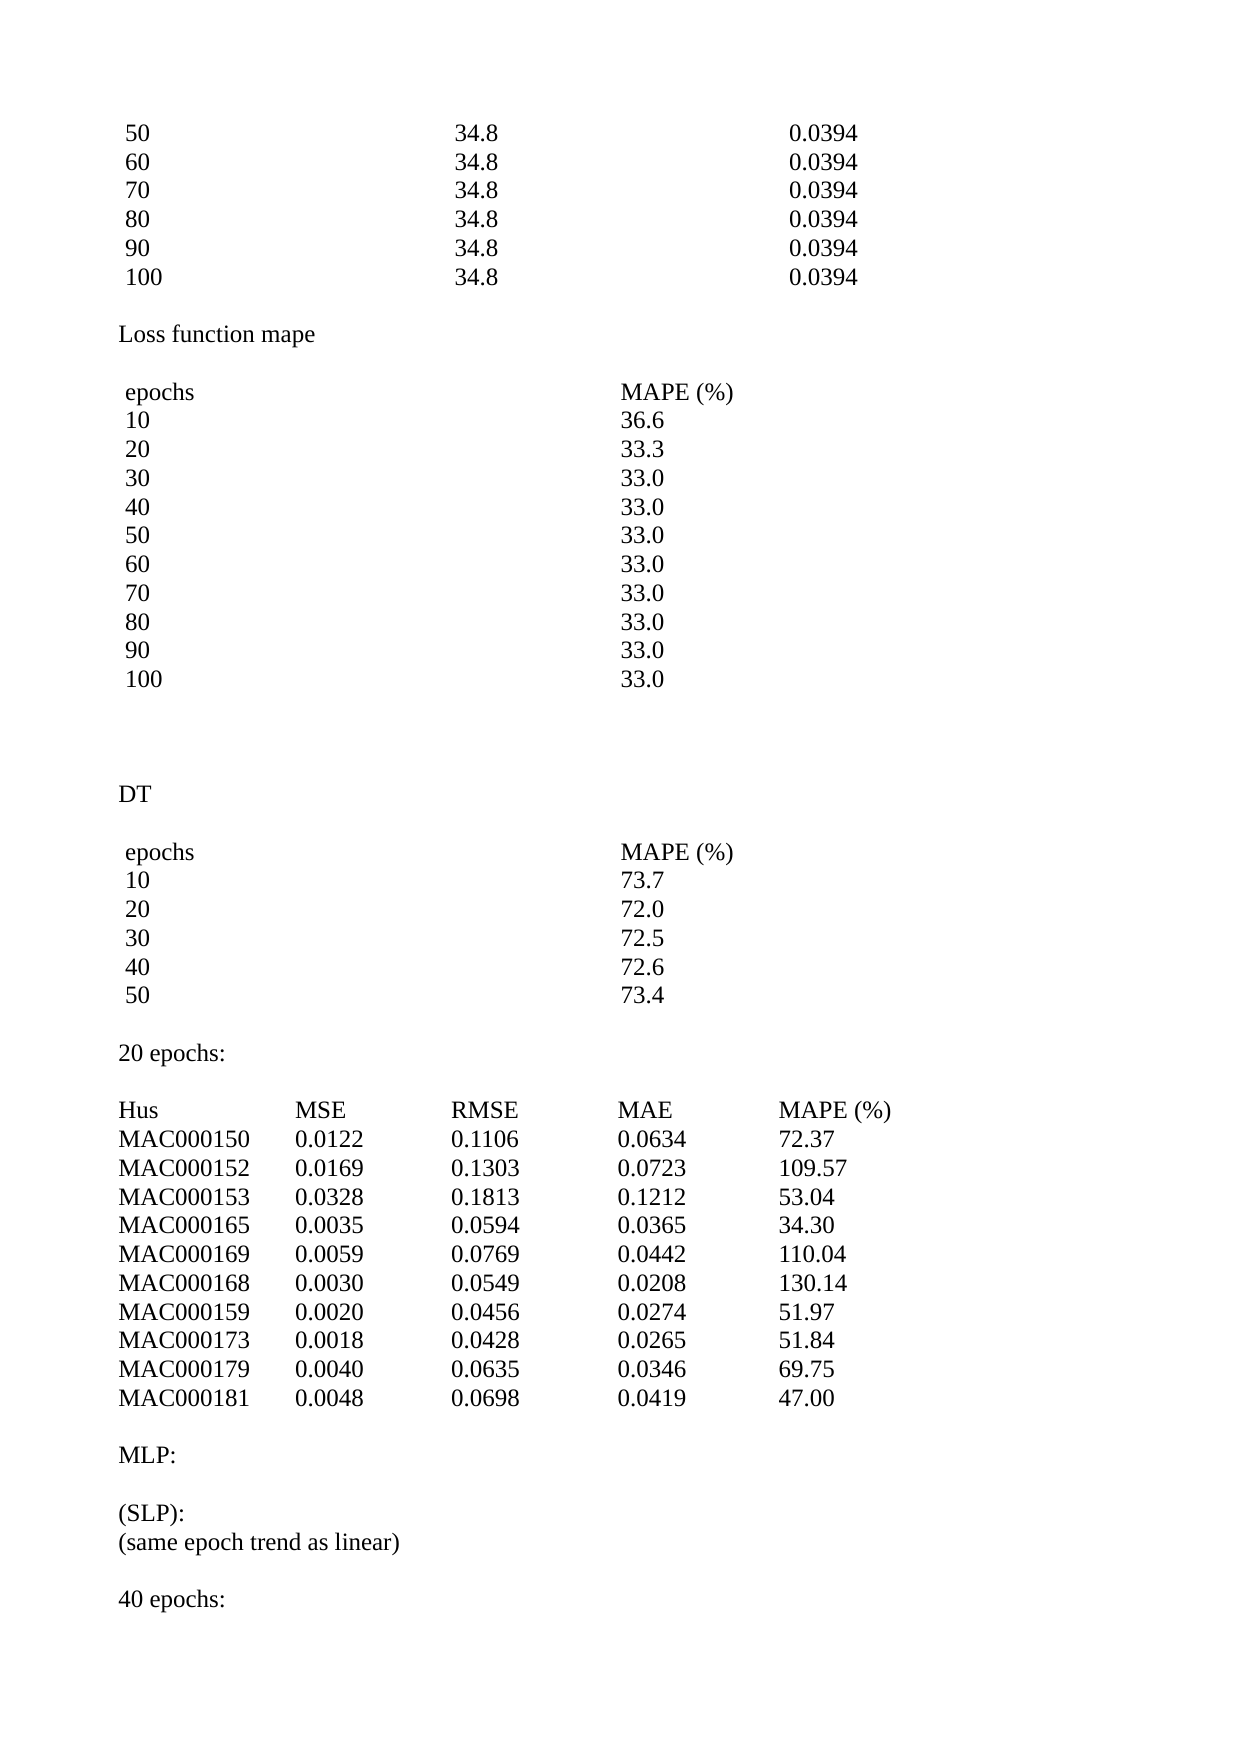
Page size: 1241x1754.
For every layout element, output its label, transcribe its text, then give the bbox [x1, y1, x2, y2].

text 40 epochs: [118, 1584, 1122, 1613]
table_cell 0.0394 [789, 233, 1123, 262]
table_cell 40 [125, 952, 620, 981]
table_cell 40 [125, 492, 620, 521]
table_cell 0.0208 [617, 1268, 778, 1297]
table_cell 34.8 [454, 262, 789, 291]
table_cell 33.3 [620, 434, 1123, 463]
table_cell 0.0394 [789, 204, 1123, 233]
table_header MAPE (%) [620, 837, 1123, 866]
table_cell 0.0030 [295, 1268, 451, 1297]
table_cell 50 [125, 521, 620, 549]
table_cell 0.0169 [295, 1153, 451, 1182]
table_cell 90 [125, 233, 454, 262]
table_cell 0.0265 [617, 1326, 778, 1354]
table_cell 34.30 [778, 1211, 1045, 1239]
table_cell 73.7 [620, 866, 1123, 894]
text Loss function mape [118, 319, 1122, 348]
table_cell 100 [125, 262, 454, 291]
table_cell 0.0456 [451, 1297, 617, 1326]
text (SLP): [118, 1498, 1122, 1527]
table_cell 0.0040 [295, 1354, 451, 1383]
table_cell MAC000169 [118, 1239, 295, 1268]
table_cell 0.0769 [451, 1239, 617, 1268]
table_cell 72.5 [620, 923, 1123, 952]
text 20 epochs: [118, 1038, 1122, 1067]
table_header Hus [118, 1096, 295, 1124]
table_cell 0.0020 [295, 1297, 451, 1326]
table_cell 0.1212 [617, 1182, 778, 1211]
table_cell 34.8 [454, 204, 789, 233]
table_cell 36.6 [620, 406, 1123, 434]
table_cell 80 [125, 607, 620, 636]
text DT [118, 779, 1122, 808]
table_cell 70 [125, 578, 620, 607]
table_cell 100 [125, 664, 620, 693]
table_cell 0.1303 [451, 1153, 617, 1182]
table_cell 0.0018 [295, 1326, 451, 1354]
table_cell 30 [125, 923, 620, 952]
table_cell MAC000153 [118, 1182, 295, 1211]
table_cell 80 [125, 204, 454, 233]
table_cell 0.0394 [789, 147, 1123, 176]
table_cell 73.4 [620, 981, 1123, 1009]
table_cell 33.0 [620, 664, 1123, 693]
text (same epoch trend as linear) [118, 1527, 1122, 1556]
table_cell 0.0428 [451, 1326, 617, 1354]
table_cell 33.0 [620, 636, 1123, 664]
table_cell 0.0698 [451, 1383, 617, 1412]
table_cell 130.14 [778, 1268, 1045, 1297]
table_cell 0.0635 [451, 1354, 617, 1383]
table_cell 0.0634 [617, 1124, 778, 1153]
table_cell 33.0 [620, 578, 1123, 607]
table_cell 34.8 [454, 233, 789, 262]
table_cell 69.75 [778, 1354, 1045, 1383]
table_cell MAC000179 [118, 1354, 295, 1383]
table_cell 72.37 [778, 1124, 1045, 1153]
table_cell MAC000152 [118, 1153, 295, 1182]
table_cell 33.0 [620, 607, 1123, 636]
table_cell MAC000165 [118, 1211, 295, 1239]
table_cell 53.04 [778, 1182, 1045, 1211]
table_header epochs [125, 837, 620, 866]
table_cell 0.0419 [617, 1383, 778, 1412]
table_cell 0.0059 [295, 1239, 451, 1268]
table_cell 0.0365 [617, 1211, 778, 1239]
table_cell 20 [125, 434, 620, 463]
table_cell 0.1813 [451, 1182, 617, 1211]
table_cell 30 [125, 463, 620, 492]
table_cell 0.0549 [451, 1268, 617, 1297]
table_cell 0.0346 [617, 1354, 778, 1383]
table_header MAE [617, 1096, 778, 1124]
table_cell 0.0274 [617, 1297, 778, 1326]
table_cell 33.0 [620, 463, 1123, 492]
table_cell 10 [125, 866, 620, 894]
table_header RMSE [451, 1096, 617, 1124]
table_cell 0.0723 [617, 1153, 778, 1182]
table_cell 60 [125, 147, 454, 176]
table_cell 0.0394 [789, 262, 1123, 291]
table_cell 0.0394 [789, 176, 1123, 204]
table_cell MAC000168 [118, 1268, 295, 1297]
table_cell 10 [125, 406, 620, 434]
table_cell 34.8 [454, 147, 789, 176]
table_cell 0.0594 [451, 1211, 617, 1239]
table_cell 70 [125, 176, 454, 204]
table_cell 0.0442 [617, 1239, 778, 1268]
table_cell MAC000150 [118, 1124, 295, 1153]
table_cell 33.0 [620, 549, 1123, 578]
table_cell 50 [125, 981, 620, 1009]
table_header epochs [125, 377, 620, 406]
table_cell 0.0035 [295, 1211, 451, 1239]
table_cell 50 [125, 118, 454, 147]
table_cell MAC000173 [118, 1326, 295, 1354]
text MLP: [118, 1441, 1122, 1469]
table_cell 51.97 [778, 1297, 1045, 1326]
table_cell 0.0328 [295, 1182, 451, 1211]
table_cell MAC000159 [118, 1297, 295, 1326]
table_cell 110.04 [778, 1239, 1045, 1268]
table_cell 33.0 [620, 492, 1123, 521]
table_cell 34.8 [454, 176, 789, 204]
table_cell 51.84 [778, 1326, 1045, 1354]
table_cell 60 [125, 549, 620, 578]
table_cell 0.0048 [295, 1383, 451, 1412]
table_header MSE [295, 1096, 451, 1124]
table_cell 34.8 [454, 118, 789, 147]
table_cell 33.0 [620, 521, 1123, 549]
table_cell 72.0 [620, 894, 1123, 923]
table_cell 90 [125, 636, 620, 664]
table_cell 109.57 [778, 1153, 1045, 1182]
table_header MAPE (%) [620, 377, 1123, 406]
table_cell 0.1106 [451, 1124, 617, 1153]
table_cell 0.0394 [789, 118, 1123, 147]
table_cell MAC000181 [118, 1383, 295, 1412]
table_header MAPE (%) [778, 1096, 1045, 1124]
table_cell 20 [125, 894, 620, 923]
table_cell 0.0122 [295, 1124, 451, 1153]
table_cell 72.6 [620, 952, 1123, 981]
table_cell 47.00 [778, 1383, 1045, 1412]
